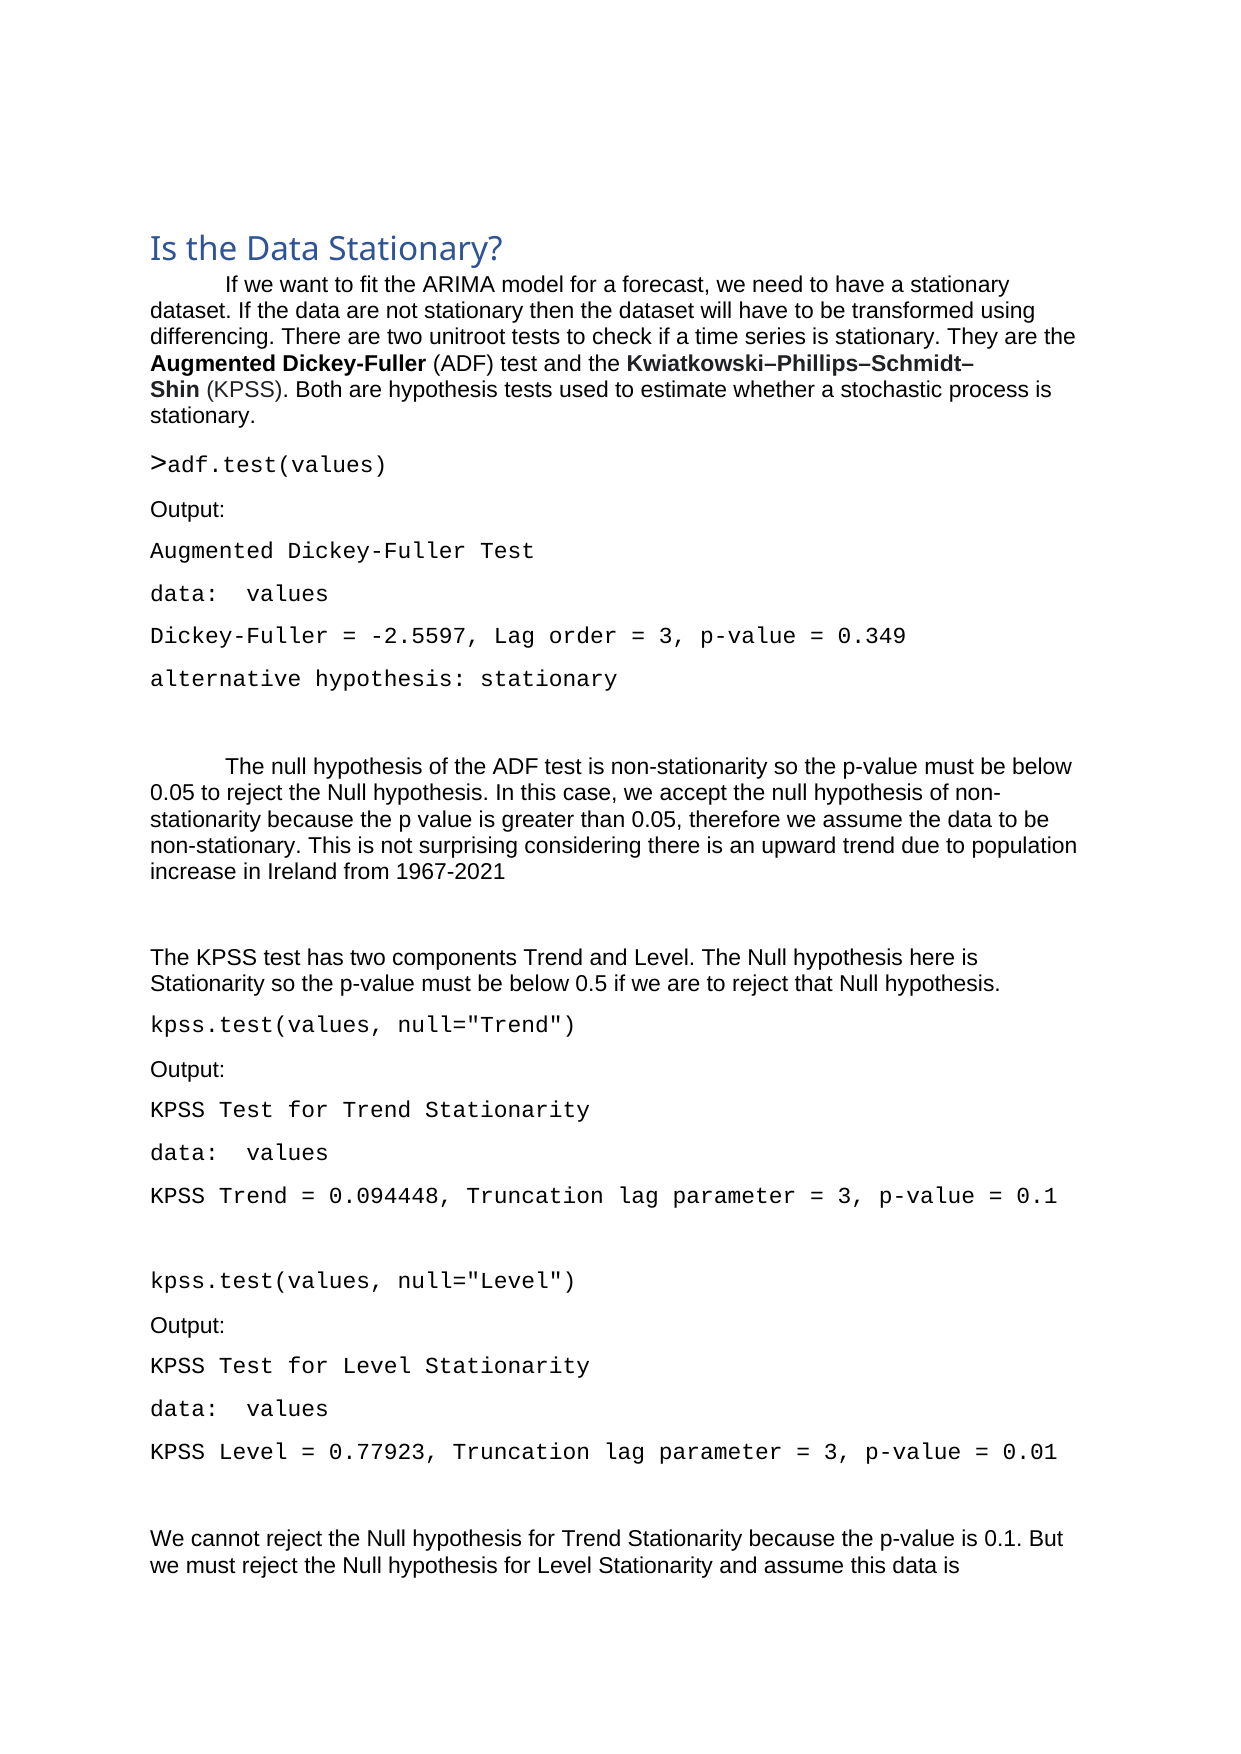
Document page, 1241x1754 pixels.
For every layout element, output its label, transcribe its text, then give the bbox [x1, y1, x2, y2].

text data: values [150, 1141, 1090, 1167]
text kpss.test(values, null="Level") [150, 1269, 1090, 1295]
text KPSS Level = 0.77923, Truncation lag parameter = 3, p-value = 0.01 [150, 1440, 1090, 1466]
subtitle Is the Data Stationary? [150, 225, 1090, 271]
text KPSS Trend = 0.094448, Truncation lag parameter = 3, p-value = 0.1 [150, 1184, 1090, 1210]
text data: values [150, 1397, 1090, 1423]
text The KPSS test has two components Trend and Level. The Null hypothesis here is Stationarity so the p-value must be below 0.5 if we are to reject that Null hypothesis. [150, 944, 1090, 997]
text Augmented Dickey-Fuller Test [150, 539, 1090, 565]
text >adf.test(values) [150, 445, 1090, 480]
text KPSS Test for Trend Stationarity [150, 1099, 1090, 1125]
text If we want to fit the ARIMA model for a forecast, we need to have a stationary dataset. If the data are not stationary then the dataset will have to be transformed using differencing. There are two unitroot tests to check if a time series is stationary. They are the Augmented Dickey-Fuller (ADF) test and the Kwiatkowski–Phillips–Schmidt–Shin (KPSS). Both are hypothesis tests used to estimate whether a stochastic process is stationary. [150, 271, 1090, 429]
text The null hypothesis of the ADF test is non-stationarity so the p-value must be below 0.05 to reject the Null hypothesis. In this case, we accept the null hypothesis of non-stationarity because the p value is greater than 0.05, therefore we assume the data to be non-stationary. This is not surprising considering there is an upward trend due to population increase in Ireland from 1967-2021 [150, 753, 1090, 884]
text data: values [150, 582, 1090, 608]
text kpss.test(values, null="Trend") [150, 1013, 1090, 1039]
text Output: [150, 1312, 1090, 1338]
text Output: [150, 1056, 1090, 1082]
text Output: [150, 496, 1090, 523]
text alternative hypothesis: stationary [150, 667, 1090, 693]
text Dickey-Fuller = -2.5597, Lag order = 3, p-value = 0.349 [150, 624, 1090, 651]
text KPSS Test for Level Stationarity [150, 1355, 1090, 1381]
text We cannot reject the Null hypothesis for Trend Stationarity because the p-value is 0.1. But we must reject the Null hypothesis for Level Stationarity and assume this data is [150, 1525, 1090, 1578]
